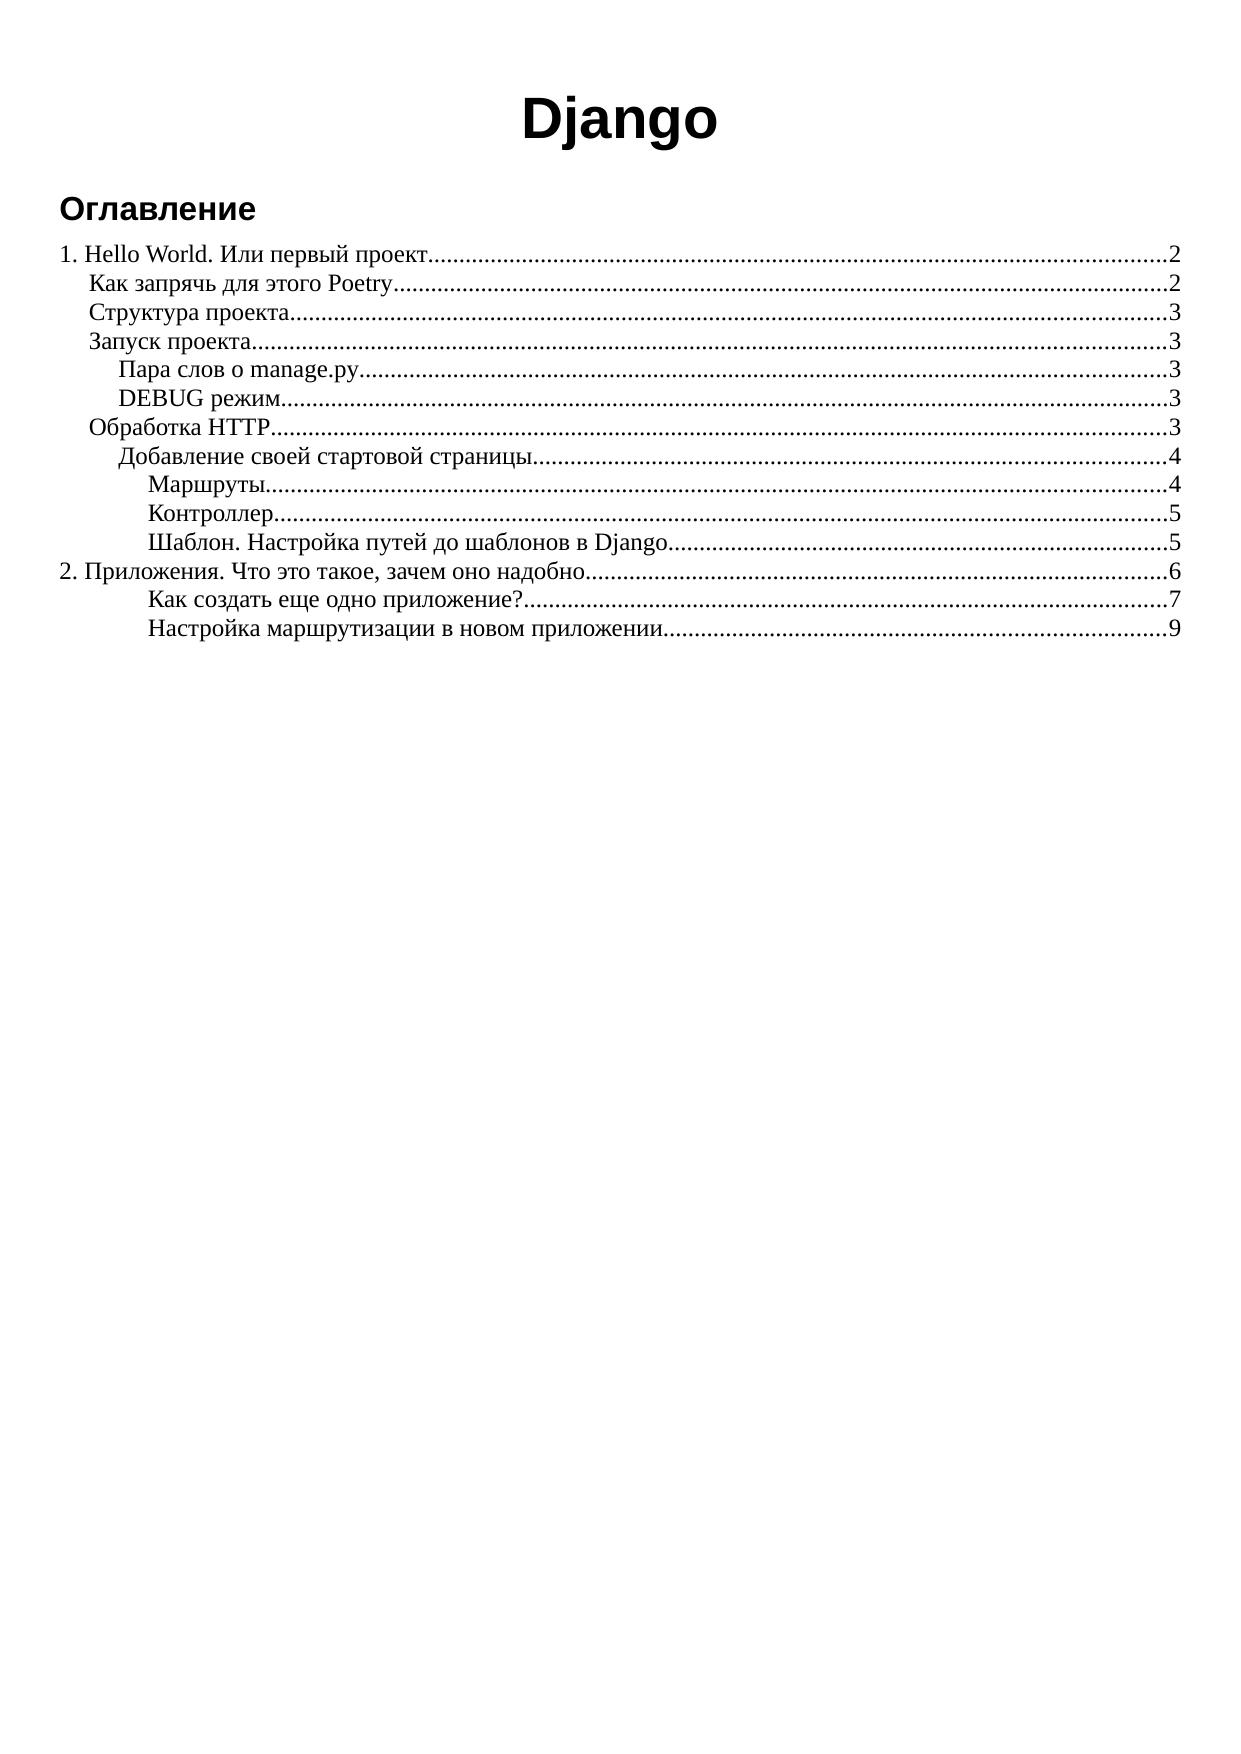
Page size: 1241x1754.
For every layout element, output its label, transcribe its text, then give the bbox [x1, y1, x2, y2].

text 1. Hello World. Или первый проект 2 [59, 239, 1181, 268]
text Как запрячь для этого Poetry 2 [88, 268, 1181, 297]
subtitle Оглавление [59, 189, 1181, 227]
text Контроллер 5 [148, 498, 1181, 527]
text Запуск проекта 3 [88, 326, 1181, 354]
text Как создать еще одно приложение? 7 [148, 584, 1181, 613]
text Маршруты 4 [148, 469, 1181, 498]
text DEBUG режим 3 [118, 383, 1181, 412]
text Добавление своей стартовой страницы 4 [118, 441, 1181, 469]
text Шаблон. Настройка путей до шаблонов в Django 5 [148, 527, 1181, 556]
text Настройка маршрутизации в новом приложении 9 [148, 613, 1181, 642]
text 2. Приложения. Что это такое, зачем оно надобно 6 [59, 556, 1181, 584]
text Обработка HTTP 3 [88, 412, 1181, 441]
title Django [59, 84, 1181, 151]
text Структура проекта 3 [88, 297, 1181, 326]
text Пара слов о manage.py 3 [118, 354, 1181, 383]
